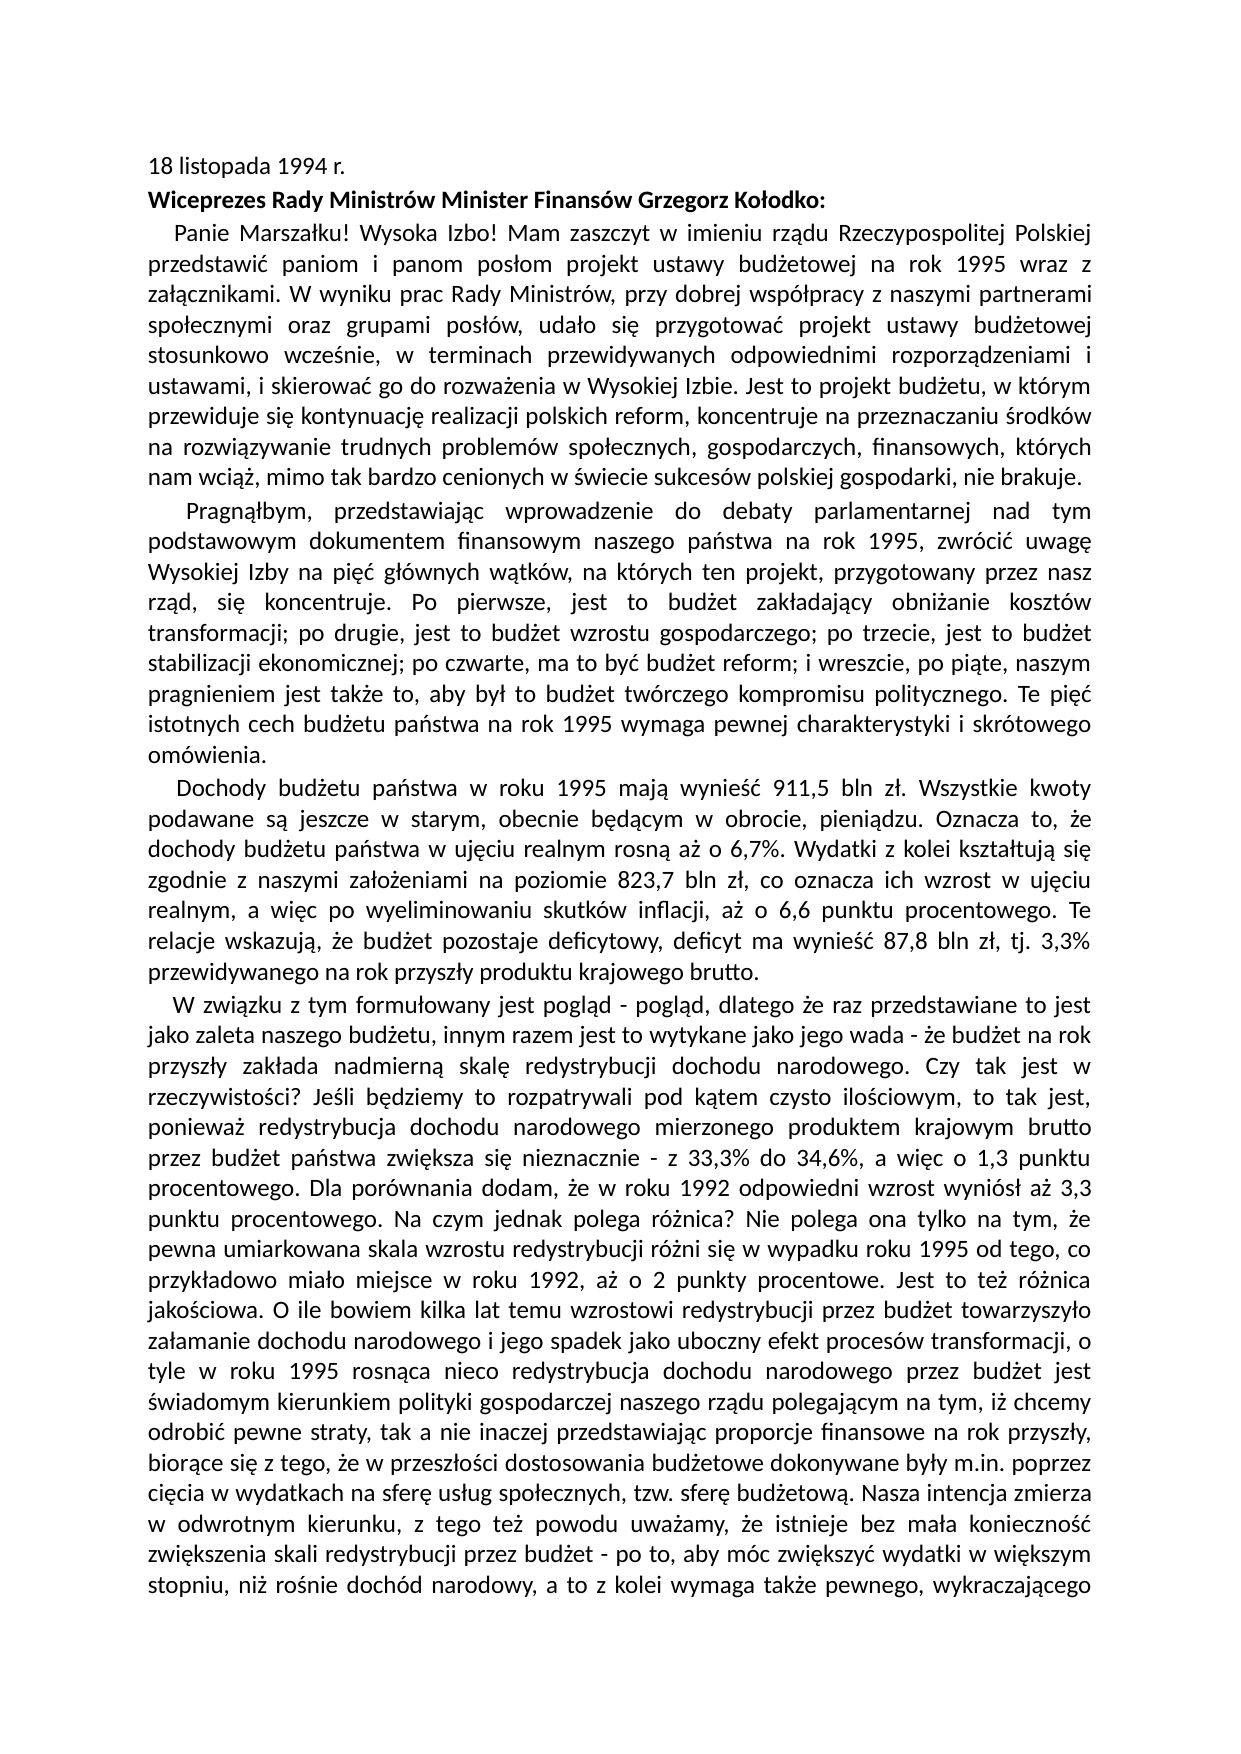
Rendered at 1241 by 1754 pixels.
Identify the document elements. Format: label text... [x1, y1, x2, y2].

text Dochody budżetu państwa w roku 1995 mają wynieść 911,5 bln zł. Wszystkie kwoty podawane są jeszcze w starym, obecnie będącym w obrocie, pieniądzu. Oznacza to, że dochody budżetu państwa w ujęciu realnym rosną aż o 6,7%. Wydatki z kolei kształtują się zgodnie z naszymi założeniami na poziomie 823,7 bln zł, co oznacza ich wzrost w ujęciu realnym, a więc po wyeliminowaniu skutków inflacji, aż o 6,6 punktu procentowego. Te relacje wskazują, że budżet pozostaje deficytowy, deficyt ma wynieść 87,8 bln zł, tj. 3,3% przewidywanego na rok przyszły produktu krajowego brutto. [148, 773, 1093, 986]
text Wiceprezes Rady Ministrów Minister Finansów Grzegorz Kołodko: [148, 184, 1093, 214]
text W związku z tym formułowany jest pogląd - pogląd, dlatego że raz przedstawiane to jest jako zaleta naszego budżetu, innym razem jest to wytykane jako jego wada - że budżet na rok przyszły zakłada nadmierną skalę redystrybucji dochodu narodowego. Czy tak jest w rzeczywistości? Jeśli będziemy to rozpatrywali pod kątem czysto ilościowym, to tak jest, ponieważ redystrybucja dochodu narodowego mierzonego produktem krajowym brutto przez budżet państwa zwiększa się nieznacznie - z 33,3% do 34,6%, a więc o 1,3 punktu procentowego. Dla porównania dodam, że w roku 1992 odpowiedni wzrost wyniósł aż 3,3 punktu procentowego. Na czym jednak polega różnica? Nie polega ona tylko na tym, że pewna umiarkowana skala wzrostu redystrybucji różni się w wypadku roku 1995 od tego, co przykładowo miało miejsce w roku 1992, aż o 2 punkty procentowe. Jest to też różnica jakościowa. O ile bowiem kilka lat temu wzrostowi redystrybucji przez budżet towarzyszyło załamanie dochodu narodowego i jego spadek jako uboczny efekt procesów transformacji, o tyle w roku 1995 rosnąca nieco redystrybucja dochodu narodowego przez budżet jest świadomym kierunkiem polityki gospodarczej naszego rządu polegającym na tym, iż chcemy odrobić pewne straty, tak a nie inaczej przedstawiając proporcje finansowe na rok przyszły, biorące się z tego, że w przeszłości dostosowania budżetowe dokonywane były m.in. poprzez cięcia w wydatkach na sferę usług społecznych, tzw. sferę budżetową. Nasza intencja zmierza w odwrotnym kierunku, z tego też powodu uważamy, że istnieje bez mała konieczność zwiększenia skali redystrybucji przez budżet - po to, aby móc zwiększyć wydatki w większym stopniu, niż rośnie dochód narodowy, a to z kolei wymaga także pewnego, wykraczającego [148, 989, 1093, 1599]
text Pragnąłbym, przedstawiając wprowadzenie do debaty parlamentarnej nad tym podstawowym dokumentem finansowym naszego państwa na rok 1995, zwrócić uwagę Wysokiej Izby na pięć głównych wątków, na których ten projekt, przygotowany przez nasz rząd, się koncentruje. Po pierwsze, jest to budżet zakładający obniżanie kosztów transformacji; po drugie, jest to budżet wzrostu gospodarczego; po trzecie, jest to budżet stabilizacji ekonomicznej; po czwarte, ma to być budżet reform; i wreszcie, po piąte, naszym pragnieniem jest także to, aby był to budżet twórczego kompromisu politycznego. Te pięć istotnych cech budżetu państwa na rok 1995 wymaga pewnej charakterystyki i skrótowego omówienia. [148, 495, 1093, 770]
text 18 listopada 1994 r. [148, 151, 1093, 181]
text Panie Marszałku! Wysoka Izbo! Mam zaszczyt w imieniu rządu Rzeczypospolitej Polskiej przedstawić paniom i panom posłom projekt ustawy budżetowej na rok 1995 wraz z załącznikami. W wyniku prac Rady Ministrów, przy dobrej współpracy z naszymi partnerami społecznymi oraz grupami posłów, udało się przygotować projekt ustawy budżetowej stosunkowo wcześnie, w terminach przewidywanych odpowiednimi rozporządzeniami i ustawami, i skierować go do rozważenia w Wysokiej Izbie. Jest to projekt budżetu, w którym przewiduje się kontynuację realizacji polskich reform, koncentruje na przeznaczaniu środków na rozwiązywanie trudnych problemów społecznych, gospodarczych, finansowych, których nam wciąż, mimo tak bardzo cenionych w świecie sukcesów polskiej gospodarki, nie brakuje. [148, 217, 1093, 492]
